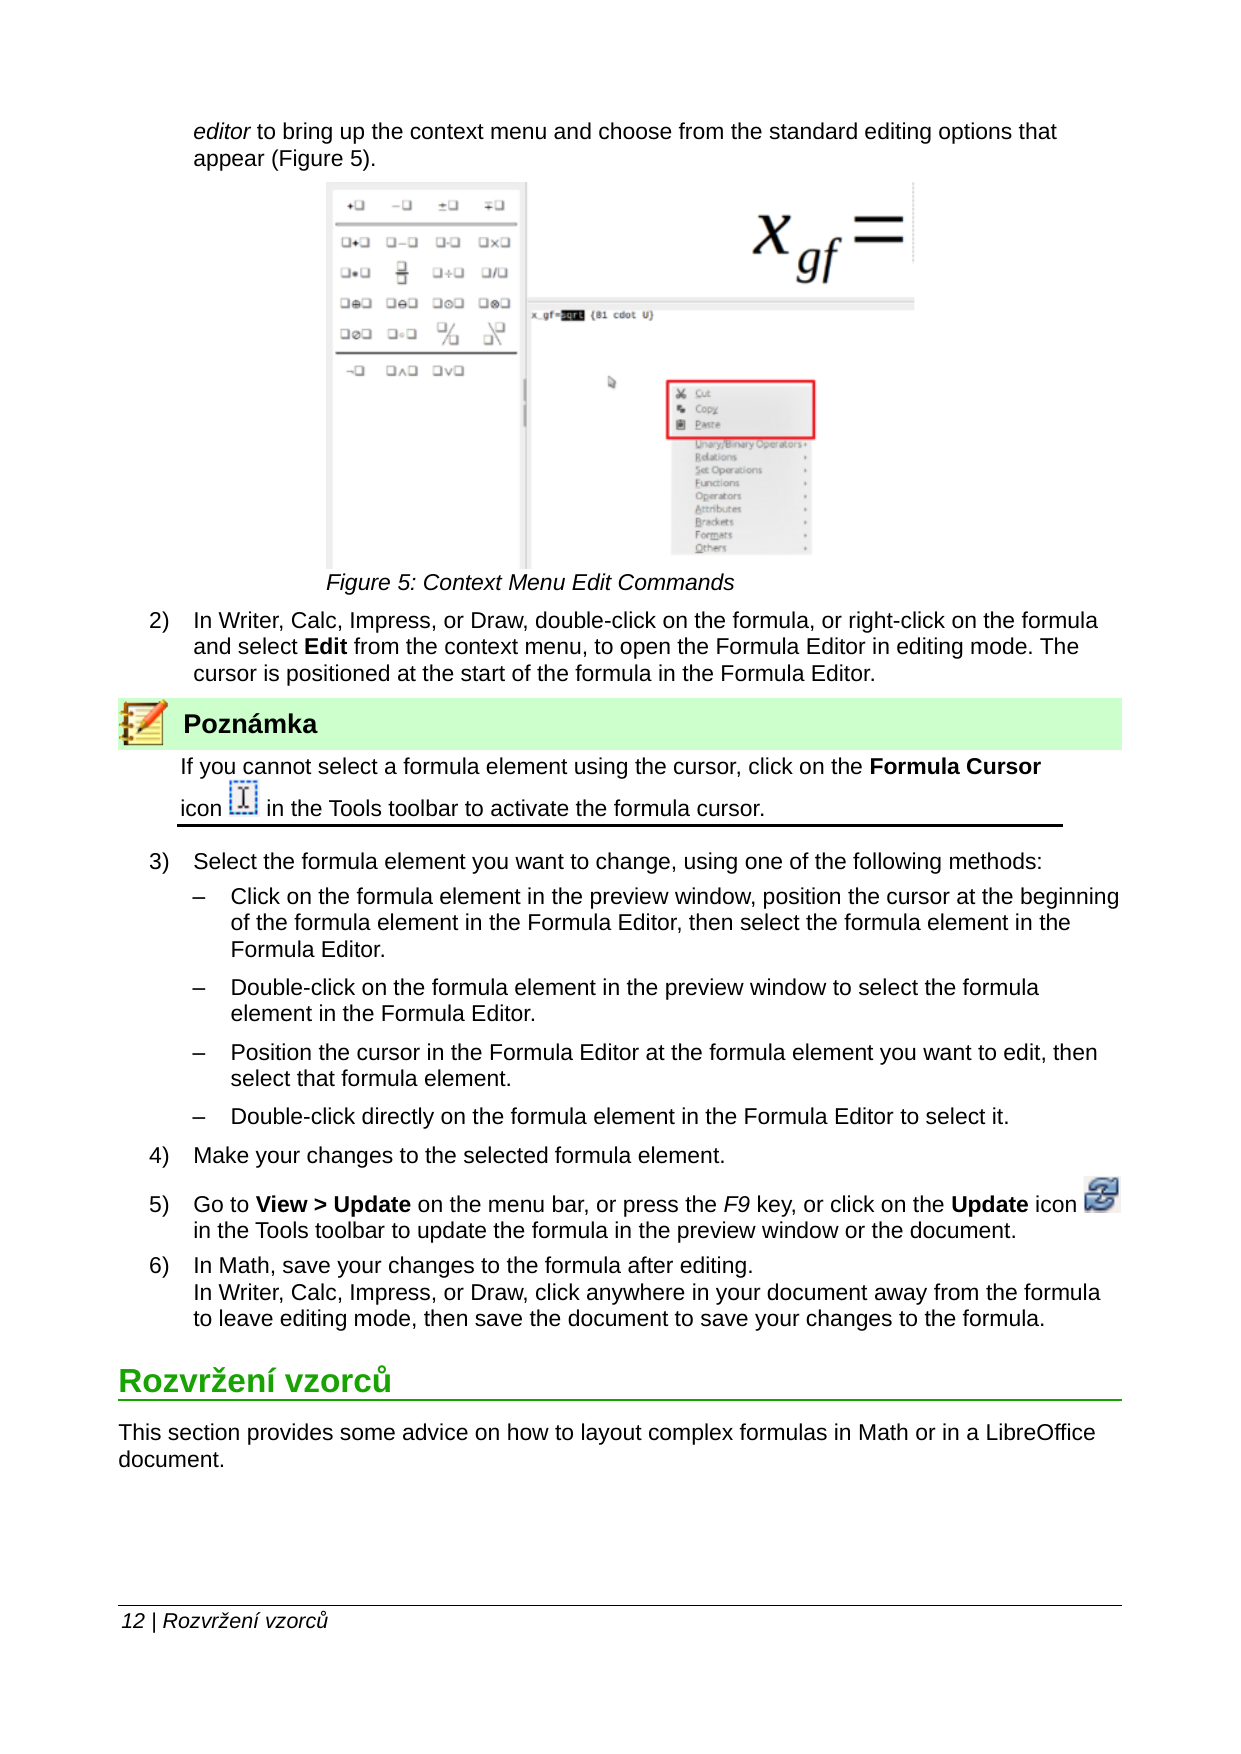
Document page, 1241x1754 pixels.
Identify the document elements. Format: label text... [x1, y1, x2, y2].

list Click on the formula element in the preview window, position the cursor at the beginning of the formula element in the Formula Editor, then select the formula element in the Formula Editor. [192, 883, 1122, 962]
text Figure 5: Context Menu Edit Commands [326, 569, 914, 595]
list Make your changes to the selected formula element. [169, 1142, 1122, 1168]
subtitle Poznámka [118, 698, 1122, 750]
list In Math, save your changes to the formula after editing. In Writer, Calc, Impress, or Draw, click anywhere in your document away from the formula to leave editing mode, then save the document to save your changes to the formula. [169, 1252, 1122, 1331]
list In Writer, Calc, Impress, or Draw, double-click on the formula, or right-click on the formula and select Edit from the context menu, to open the Formula Editor in editing mode. The cursor is positioned at the start of the formula in the Formula Editor. [169, 607, 1122, 686]
picture [228, 779, 260, 817]
list Select the formula element you want to change, using one of the following methods: [169, 848, 1122, 874]
text This section provides some advice on how to layout complex formulas in Math or in a LibreOffice document. [118, 1419, 1122, 1472]
picture [325, 182, 915, 569]
list Double-click on the formula element in the preview window to select the formula element in the Formula Editor. [192, 974, 1122, 1027]
picture [1083, 1176, 1121, 1213]
list Double-click directly on the formula element in the Formula Editor to select it. [192, 1103, 1122, 1130]
picture [119, 698, 170, 749]
text If you cannot select a formula element using the cursor, click on the Formula Cursor icon in the Tools toolbar to activate the formula cursor. [177, 750, 1063, 824]
list Go to View > Update on the menu bar, or press the F9 key, or click on the Update icon in the Tools toolbar to update the formula in the preview window or the document. [169, 1177, 1122, 1243]
subtitle Rozvržení vzorců [118, 1361, 1122, 1399]
list editor to bring up the context menu and choose from the standard editing options that appear (Figure 5). [169, 118, 1122, 171]
list Position the cursor in the Formula Editor at the formula element you want to edit, then select that formula element. [192, 1039, 1122, 1091]
